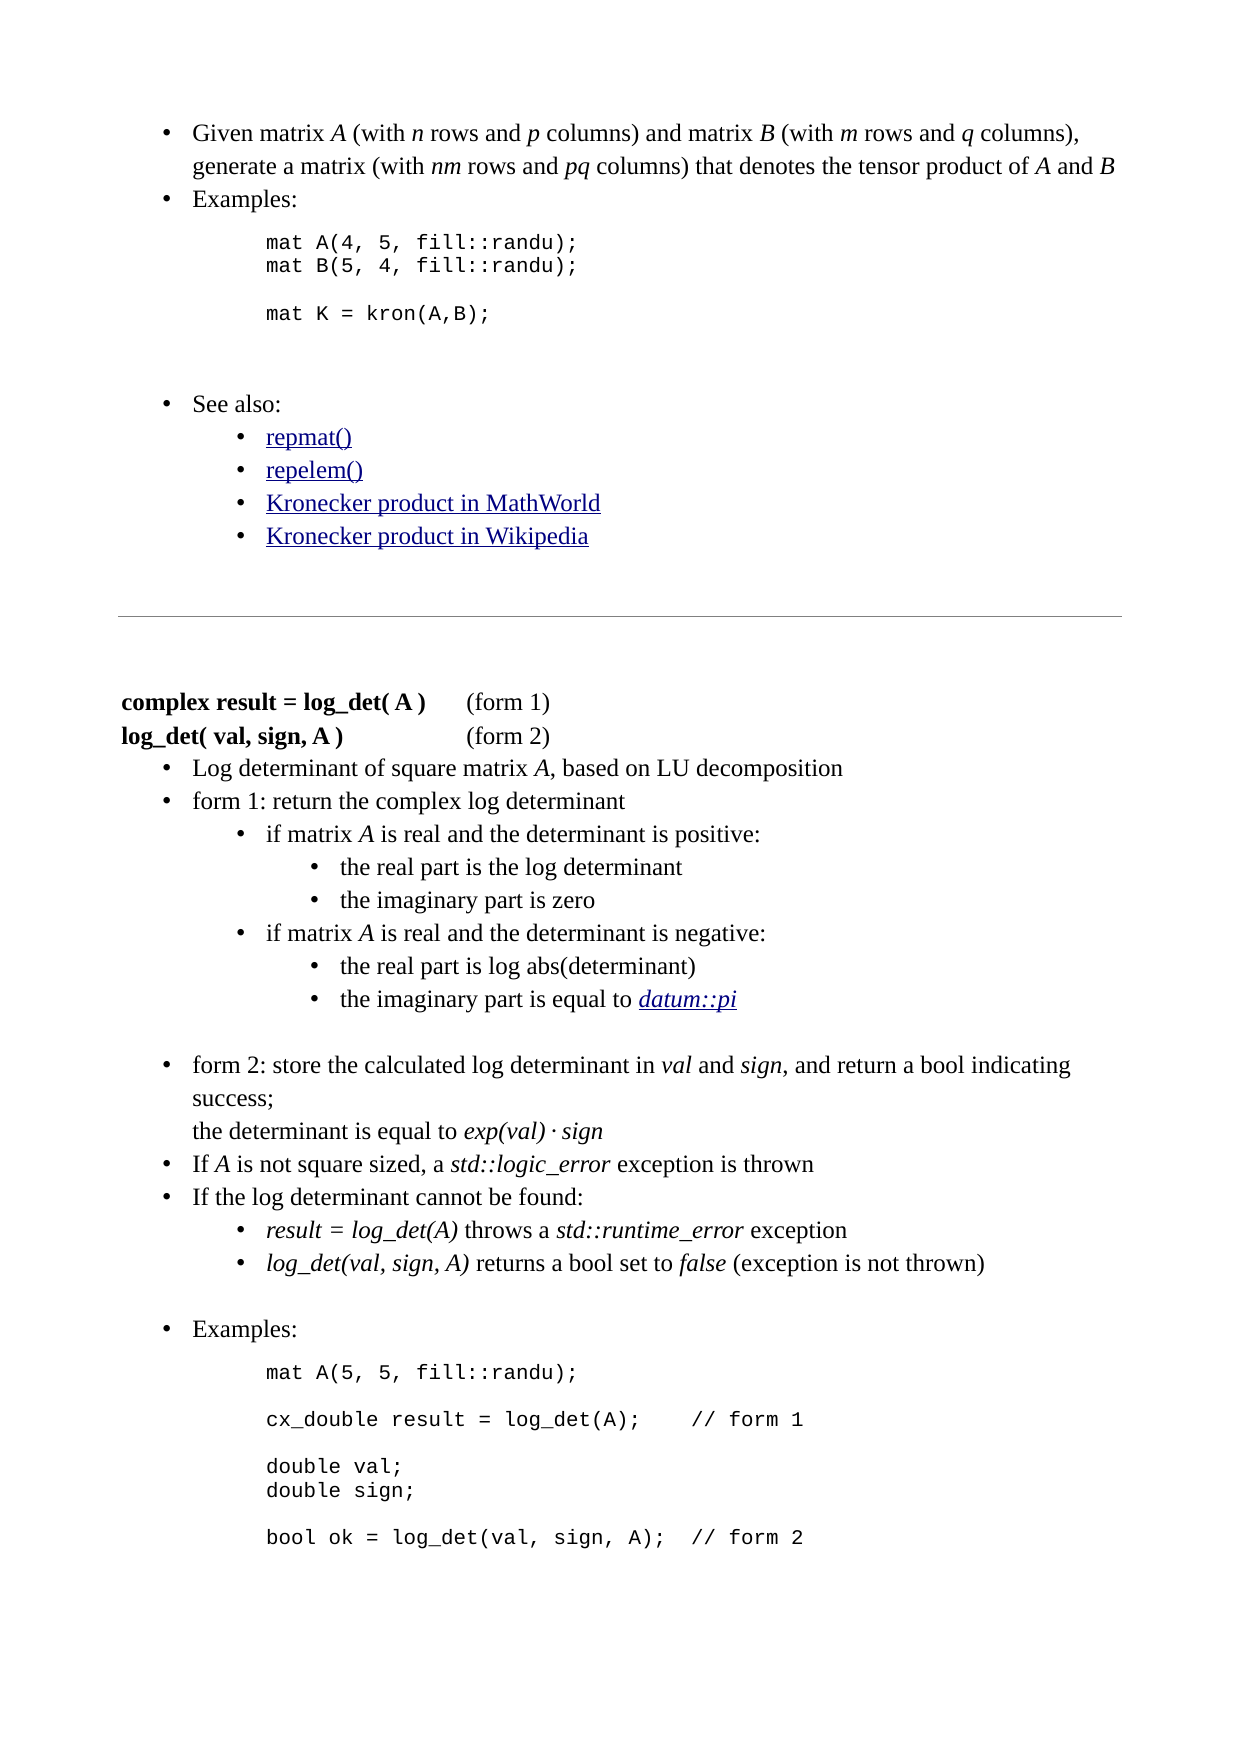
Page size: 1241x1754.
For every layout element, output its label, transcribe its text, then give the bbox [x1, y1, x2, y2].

table_cell (form 2) [463, 718, 562, 753]
list the real part is log abs(determinant) [310, 951, 1122, 980]
list double sign; [236, 1480, 1122, 1504]
list Examples: [162, 184, 1122, 213]
list if matrix A is real and the determinant is negative: [236, 918, 1122, 947]
list Examples: [162, 1314, 1122, 1343]
list double val; [236, 1456, 1122, 1480]
list the imaginary part is zero [310, 885, 1122, 914]
table_cell [435, 718, 463, 753]
list Kronecker product in Wikipedia [236, 521, 1122, 550]
list log_det(val, sign, A) returns a bool set to false (exception is not thrown) [236, 1248, 1122, 1277]
list Log determinant of square matrix A, based on LU decomposition [162, 753, 1122, 782]
table_cell log_det( val, sign, A ) [118, 718, 435, 753]
list If the log determinant cannot be found: [162, 1182, 1122, 1211]
list repmat() [236, 422, 1122, 451]
list Kronecker product in MathWorld [236, 488, 1122, 517]
list See also: [162, 389, 1122, 418]
list cx_double result = log_det(A); // form 1 [236, 1409, 1122, 1433]
list the real part is the log determinant [310, 852, 1122, 881]
list repelem() [236, 455, 1122, 484]
table_header (form 1) [463, 684, 562, 718]
list bool ok = log_det(val, sign, A); // form 2 [236, 1527, 1122, 1551]
list the imaginary part is equal to datum::pi [310, 984, 1122, 1013]
list form 1: return the complex log determinant [162, 786, 1122, 814]
list Given matrix A (with n rows and p columns) and matrix B (with m rows and q columns), generate a matrix (with nm rows and pq columns) that denotes the tensor product of A and B [162, 118, 1122, 180]
list mat A(5, 5, fill::randu); [236, 1362, 1122, 1385]
list If A is not square sized, a std::logic_error exception is thrown [162, 1149, 1122, 1178]
list mat A(4, 5, fill::randu); [236, 232, 1122, 255]
list mat B(5, 4, fill::randu); [236, 255, 1122, 279]
list mat K = kron(A,B); [236, 303, 1122, 326]
list if matrix A is real and the determinant is positive: [236, 819, 1122, 848]
table_header [435, 684, 463, 718]
list result = log_det(A) throws a std::runtime_error exception [236, 1215, 1122, 1244]
table_header complex result = log_det( A ) [118, 684, 435, 718]
list form 2: store the calculated log determinant in val and sign, and return a bool indicating success; the determinant is equal to exp(val) · sign [162, 1050, 1122, 1145]
